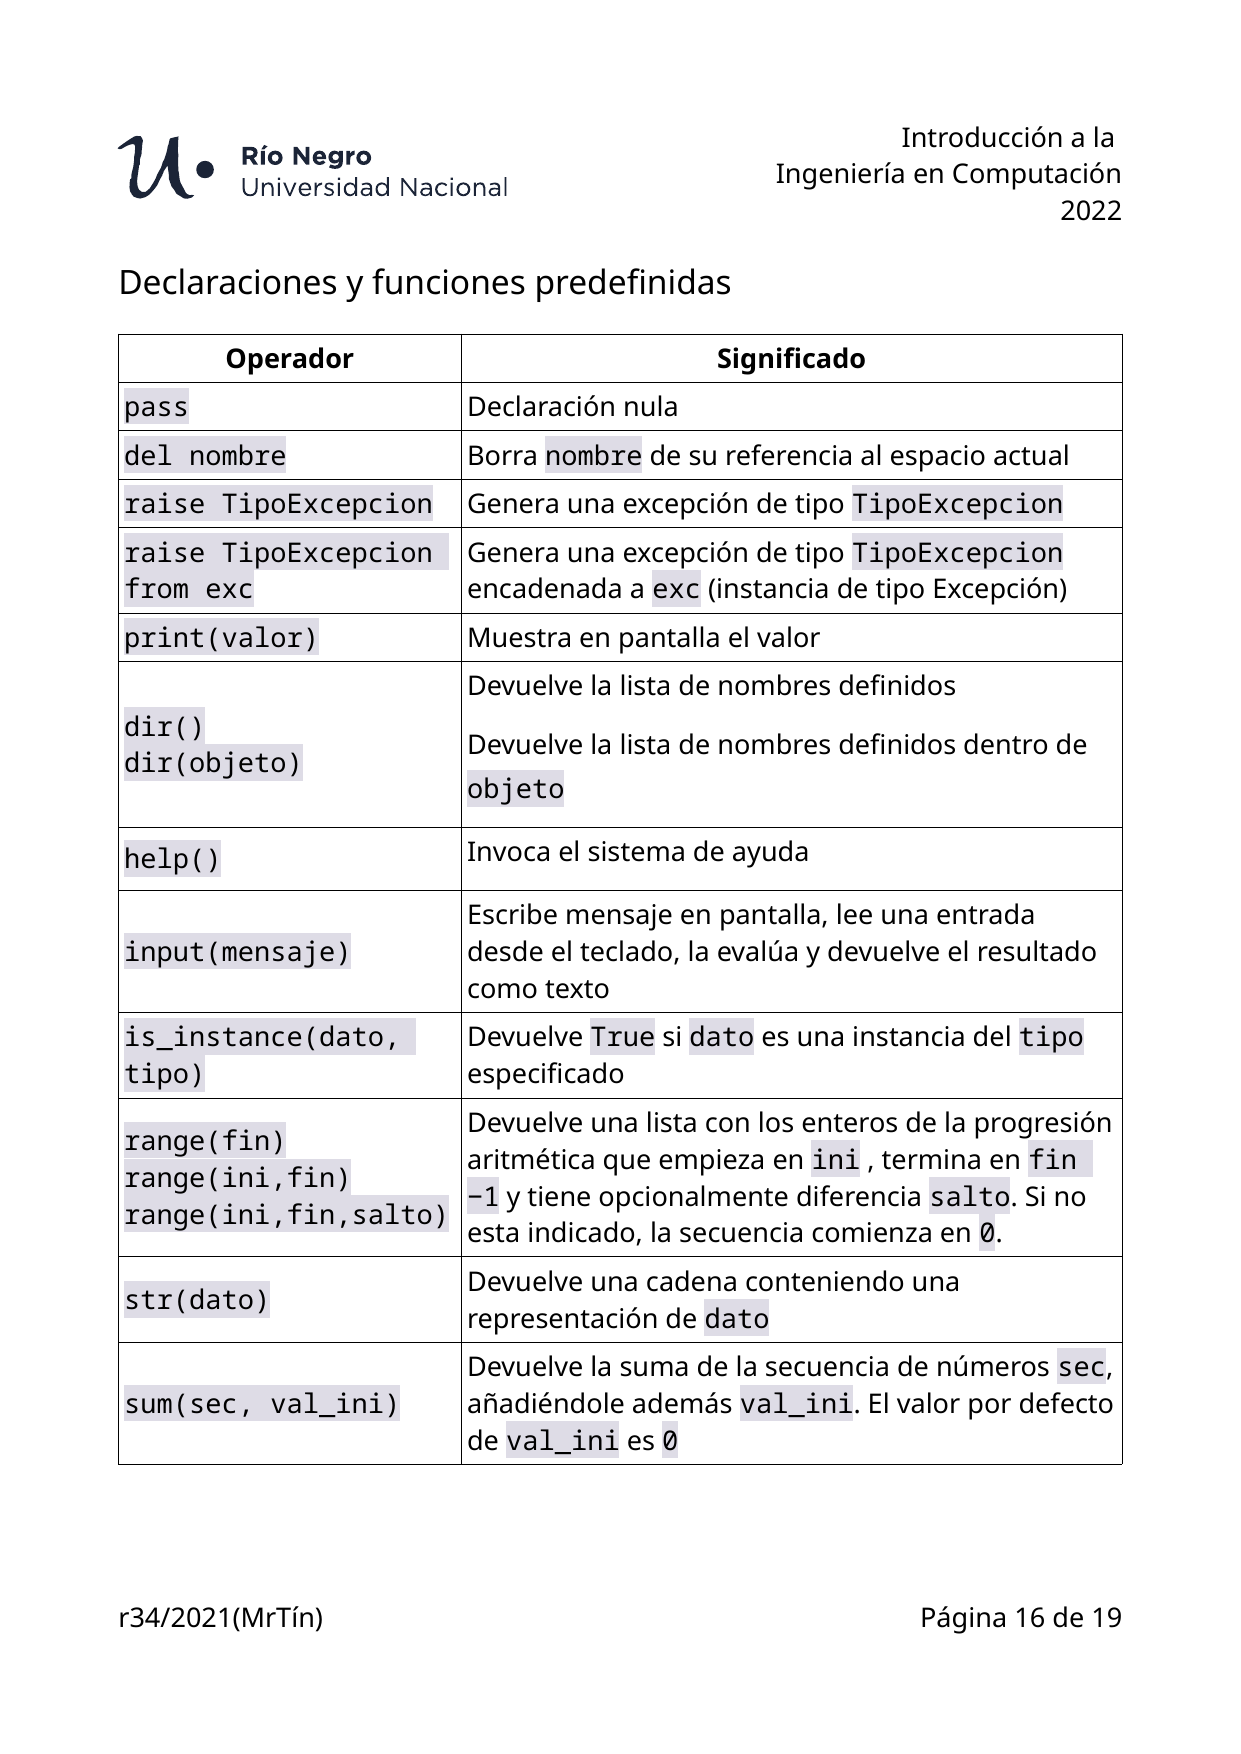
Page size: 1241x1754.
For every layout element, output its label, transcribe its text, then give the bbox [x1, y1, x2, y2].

table_cell Devuelve True si dato es una instancia del tipo especificado [462, 1013, 1122, 1097]
table_cell Devuelve la suma de la secuencia de números sec, añadiéndole además val_ini. El valor por defecto de val_ini es 0 [462, 1343, 1122, 1464]
subtitle Declaraciones y funciones predefinidas [118, 258, 1122, 304]
table_cell Borra nombre de su referencia al espacio actual [462, 431, 1122, 479]
table_cell help() [119, 828, 461, 890]
table_cell raise TipoExcepcion [119, 480, 461, 527]
table_cell sum(sec, val_ini) [119, 1343, 461, 1464]
table_cell Devuelve una cadena conteniendo una representación de dato [462, 1257, 1122, 1342]
table_cell print(valor) [119, 614, 461, 661]
table_cell Escribe mensaje en pantalla, lee una entrada desde el teclado, la evalúa y devuelve el resultado como texto [462, 891, 1122, 1012]
table_cell input(mensaje) [119, 891, 461, 1012]
table_cell Genera una excepción de tipo TipoExcepcion encadenada a exc (instancia de tipo Excepción) [462, 528, 1122, 612]
table_cell raise TipoExcepcion from exc [119, 528, 461, 612]
table_cell Devuelve la lista de nombres definidos Devuelve la lista de nombres definidos dentro de objeto [462, 662, 1122, 827]
table_cell pass [119, 383, 461, 430]
table_cell Devuelve una lista con los enteros de la progresión aritmética que empieza en ini , termina en fin −1 y tiene opcionalmente diferencia salto. Si no esta indicado, la secuencia comienza en 0. [462, 1099, 1122, 1256]
table_cell Invoca el sistema de ayuda [462, 828, 1122, 890]
table_cell Muestra en pantalla el valor [462, 614, 1122, 661]
table_cell str(dato) [119, 1257, 461, 1342]
table_cell dir() dir(objeto) [119, 662, 461, 827]
table_cell range(fin) range(ini,fin) range(ini,fin,salto) [119, 1099, 461, 1256]
table_header Operador [119, 335, 461, 382]
table_cell Declaración nula [462, 383, 1122, 430]
table_cell Genera una excepción de tipo TipoExcepcion [462, 480, 1122, 527]
table_header Significado [462, 335, 1122, 382]
table_cell del nombre [119, 431, 461, 479]
table_cell is_instance(dato, tipo) [119, 1013, 461, 1097]
